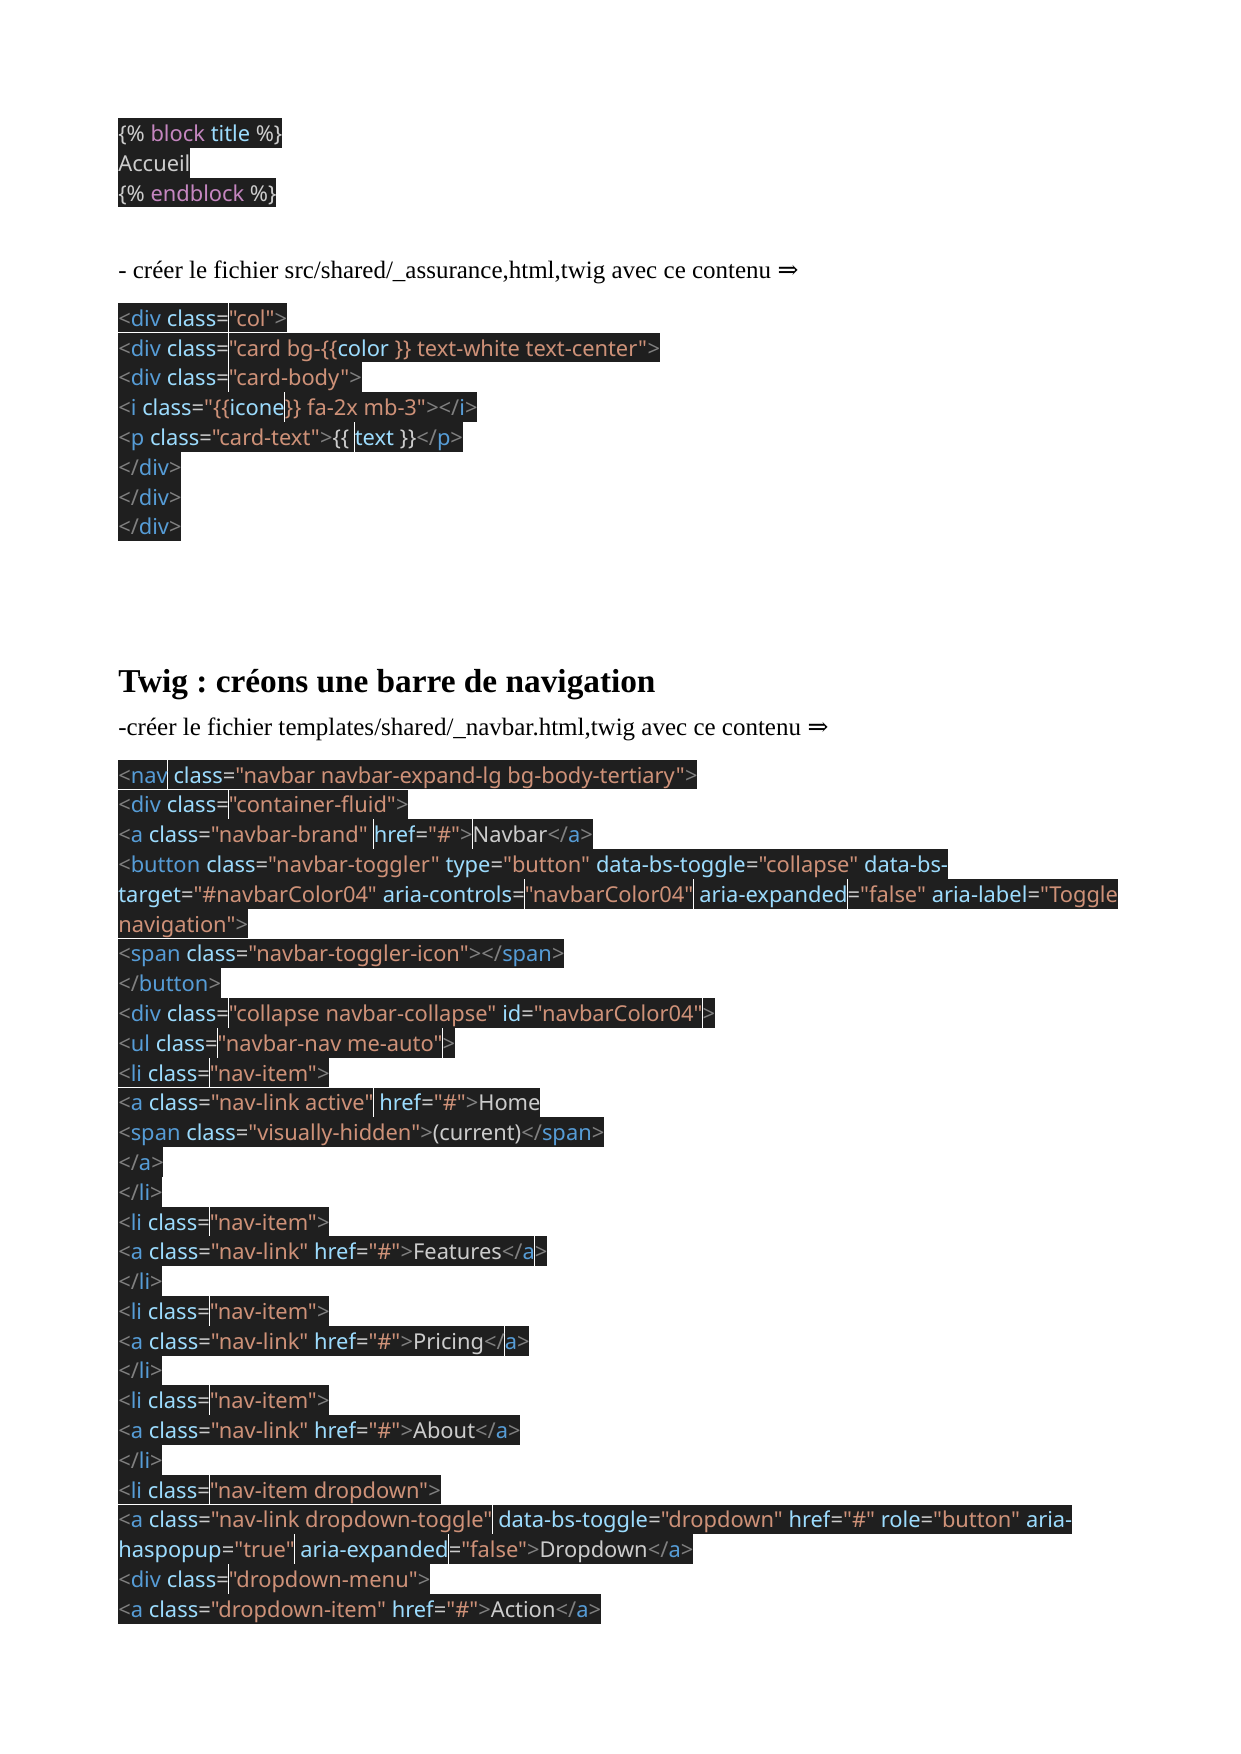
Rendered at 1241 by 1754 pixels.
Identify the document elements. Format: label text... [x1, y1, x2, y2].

text </li> [118, 1356, 1122, 1385]
text <li class="nav-item"> [118, 1385, 1122, 1415]
subtitle Twig : créons une barre de navigation [118, 661, 1122, 699]
text <div class="card bg-{{color }} text-white text-center"> [118, 332, 1122, 362]
text </div> [118, 511, 1122, 541]
text <a class="nav-link" href="#">Pricing</a> [118, 1326, 1122, 1356]
text <nav class="navbar navbar-expand-lg bg-body-tertiary"> [118, 760, 1122, 789]
text <div class="container-fluid"> [118, 789, 1122, 819]
text </li> [118, 1177, 1122, 1207]
text <a class="nav-link active" href="#">Home [118, 1087, 1122, 1117]
text <a class="nav-link dropdown-toggle" data-bs-toggle="dropdown" href="#" role="button" aria-haspopup="true" aria-expanded="false">Dropdown</a> [118, 1504, 1122, 1564]
text <li class="nav-item"> [118, 1058, 1122, 1087]
text <a class="nav-link" href="#">Features</a> [118, 1236, 1122, 1266]
text <li class="nav-item"> [118, 1207, 1122, 1236]
text Accueil [118, 148, 1122, 178]
text <div class="dropdown-menu"> [118, 1564, 1122, 1594]
text <li class="nav-item dropdown"> [118, 1475, 1122, 1504]
text </li> [118, 1266, 1122, 1296]
text <a class="navbar-brand" href="#">Navbar</a> [118, 819, 1122, 849]
text <a class="dropdown-item" href="#">Action</a> [118, 1594, 1122, 1624]
text <span class="visually-hidden">(current)</span> [118, 1117, 1122, 1147]
text <p class="card-text">{{ text }}</p> [118, 422, 1122, 452]
text <ul class="navbar-nav me-auto"> [118, 1028, 1122, 1058]
text <div class="col"> [118, 303, 1122, 332]
text <i class="{{icone}} fa-2x mb-3"></i> [118, 392, 1122, 422]
text </button> [118, 968, 1122, 998]
text <div class="collapse navbar-collapse" id="navbarColor04"> [118, 998, 1122, 1028]
text <button class="navbar-toggler" type="button" data-bs-toggle="collapse" data-bs-target="#navbarColor04" aria-controls="navbarColor04" aria-expanded="false" aria-label="Toggle navigation"> [118, 849, 1122, 938]
text </div> [118, 452, 1122, 481]
text </a> [118, 1147, 1122, 1177]
text {% block title %} [118, 118, 1122, 148]
text - créer le fichier src/shared/_assurance,html,twig avec ce contenu ⇒ [118, 255, 1122, 284]
text -créer le fichier templates/shared/_navbar.html,twig avec ce contenu ⇒ [118, 712, 1122, 741]
text <li class="nav-item"> [118, 1296, 1122, 1326]
text </li> [118, 1445, 1122, 1475]
text <span class="navbar-toggler-icon"></span> [118, 938, 1122, 968]
text </div> [118, 481, 1122, 511]
text <a class="nav-link" href="#">About</a> [118, 1415, 1122, 1445]
text {% endblock %} [118, 178, 1122, 207]
text <div class="card-body"> [118, 362, 1122, 392]
